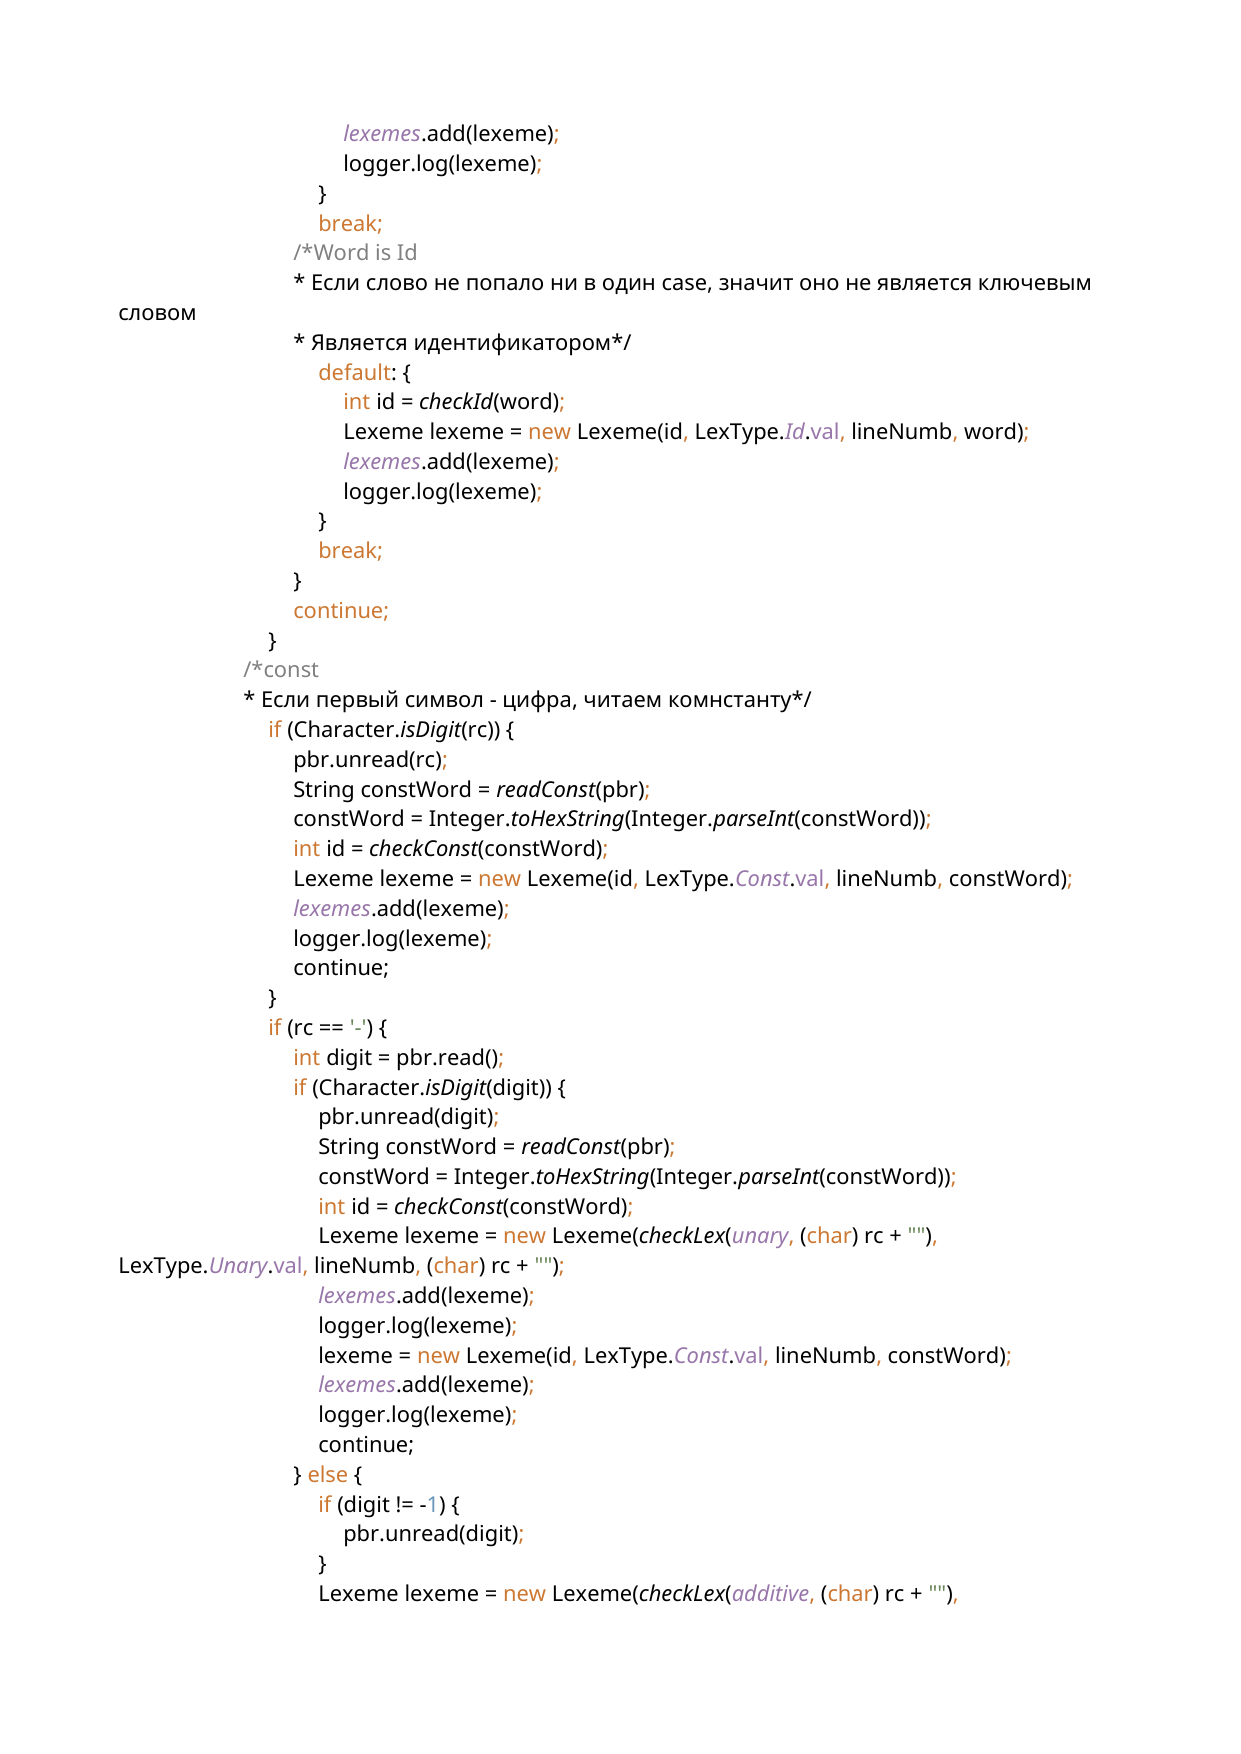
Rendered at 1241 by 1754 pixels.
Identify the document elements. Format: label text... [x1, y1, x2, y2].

text * Если слово не попало ни в один case, значит оно не является ключевым словом [118, 267, 1122, 327]
text pbr.unread(digit); [118, 1518, 1122, 1548]
text continue; [118, 595, 1122, 624]
text int id = checkConst(constWord); [118, 1191, 1122, 1220]
text } [118, 624, 1122, 654]
text constWord = Integer.toHexString(Integer.parseInt(constWord)); [118, 1161, 1122, 1191]
text logger.log(lexeme); [118, 476, 1122, 505]
text int id = checkId(word); [118, 386, 1122, 416]
text String constWord = readConst(pbr); [118, 1131, 1122, 1161]
text lexemes.add(lexeme); [118, 1369, 1122, 1399]
text } [118, 505, 1122, 535]
text lexeme = new Lexeme(id, LexType.Const.val, lineNumb, constWord); [118, 1339, 1122, 1369]
text break; [118, 207, 1122, 237]
text Lexeme lexeme = new Lexeme(id, LexType.Id.val, lineNumb, word); [118, 416, 1122, 446]
text continue; [118, 1429, 1122, 1459]
text continue; [118, 952, 1122, 982]
text } [118, 565, 1122, 595]
text Lexeme lexeme = new Lexeme(id, LexType.Const.val, lineNumb, constWord); [118, 863, 1122, 893]
text lexemes.add(lexeme); [118, 1280, 1122, 1310]
text logger.log(lexeme); [118, 1399, 1122, 1429]
text logger.log(lexeme); [118, 1310, 1122, 1339]
text /*const [118, 654, 1122, 684]
text if (Character.isDigit(rc)) { [118, 714, 1122, 744]
text Lexeme lexeme = new Lexeme(checkLex(additive, (char) rc + ""), [118, 1578, 1122, 1608]
text * Является идентификатором*/ [118, 327, 1122, 356]
text lexemes.add(lexeme); [118, 893, 1122, 922]
text default: { [118, 356, 1122, 386]
text String constWord = readConst(pbr); [118, 773, 1122, 803]
text constWord = Integer.toHexString(Integer.parseInt(constWord)); [118, 803, 1122, 833]
text logger.log(lexeme); [118, 148, 1122, 178]
text if (rc == '-') { [118, 1012, 1122, 1042]
text lexemes.add(lexeme); [118, 446, 1122, 476]
text int id = checkConst(constWord); [118, 833, 1122, 863]
text if (Character.isDigit(digit)) { [118, 1071, 1122, 1101]
text } [118, 1548, 1122, 1578]
text } else { [118, 1459, 1122, 1488]
text } [118, 982, 1122, 1012]
text lexemes.add(lexeme); [118, 118, 1122, 148]
text break; [118, 535, 1122, 565]
text /*Word is Id [118, 237, 1122, 267]
text pbr.unread(rc); [118, 744, 1122, 773]
text pbr.unread(digit); [118, 1101, 1122, 1131]
text Lexeme lexeme = new Lexeme(checkLex(unary, (char) rc + ""), LexType.Unary.val, lineNumb, (char) rc + ""); [118, 1220, 1122, 1280]
text if (digit != -1) { [118, 1488, 1122, 1518]
text logger.log(lexeme); [118, 922, 1122, 952]
text } [118, 178, 1122, 207]
text * Если первый символ - цифра, читаем комнстанту*/ [118, 684, 1122, 714]
text int digit = pbr.read(); [118, 1042, 1122, 1071]
